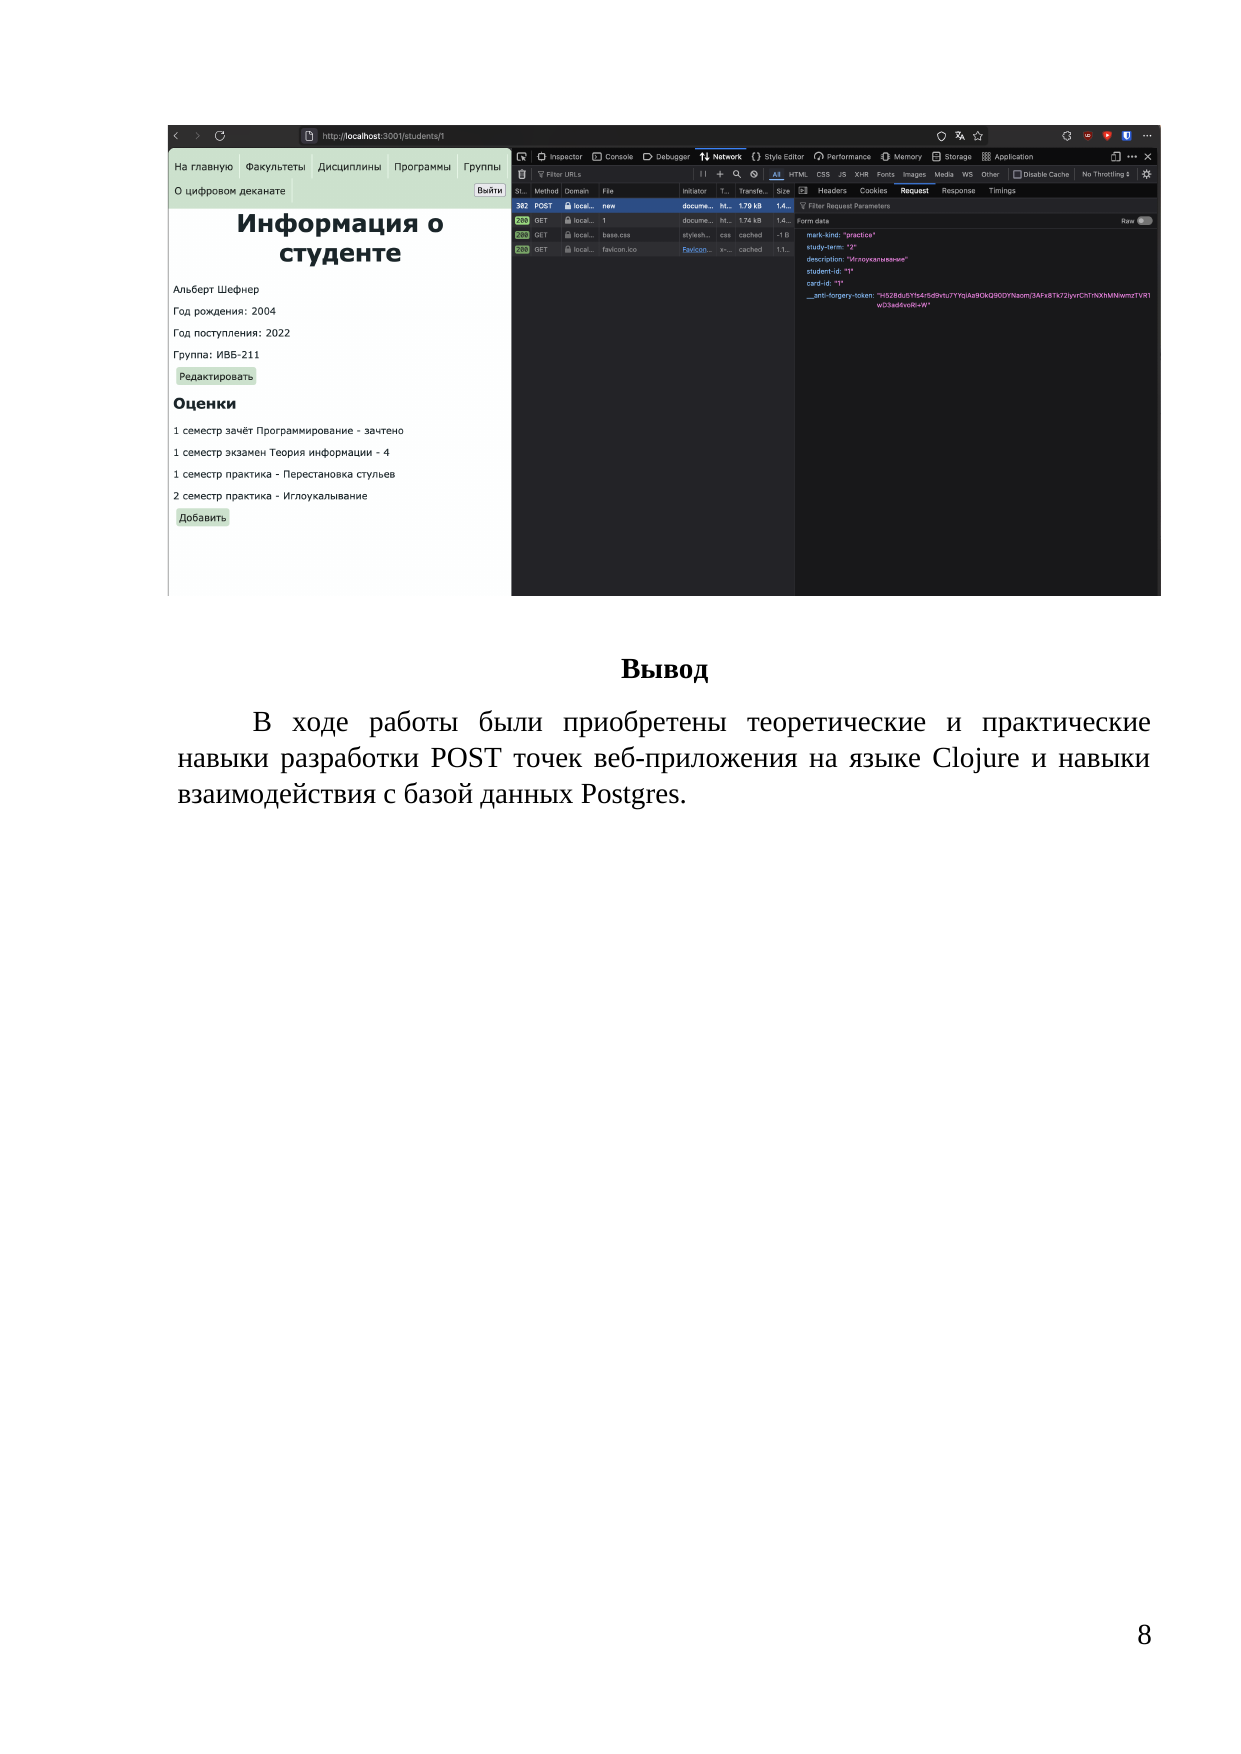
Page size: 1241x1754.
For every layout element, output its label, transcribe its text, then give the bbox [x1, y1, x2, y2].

picture [167, 125, 1161, 596]
text В ходе работы были приобретены теоретические и практические навыки разработки POST точек веб-приложения на языке Clojure и навыки взаимодействия с базой данных Postgres. [177, 704, 1152, 810]
text Вывод [177, 651, 1152, 685]
